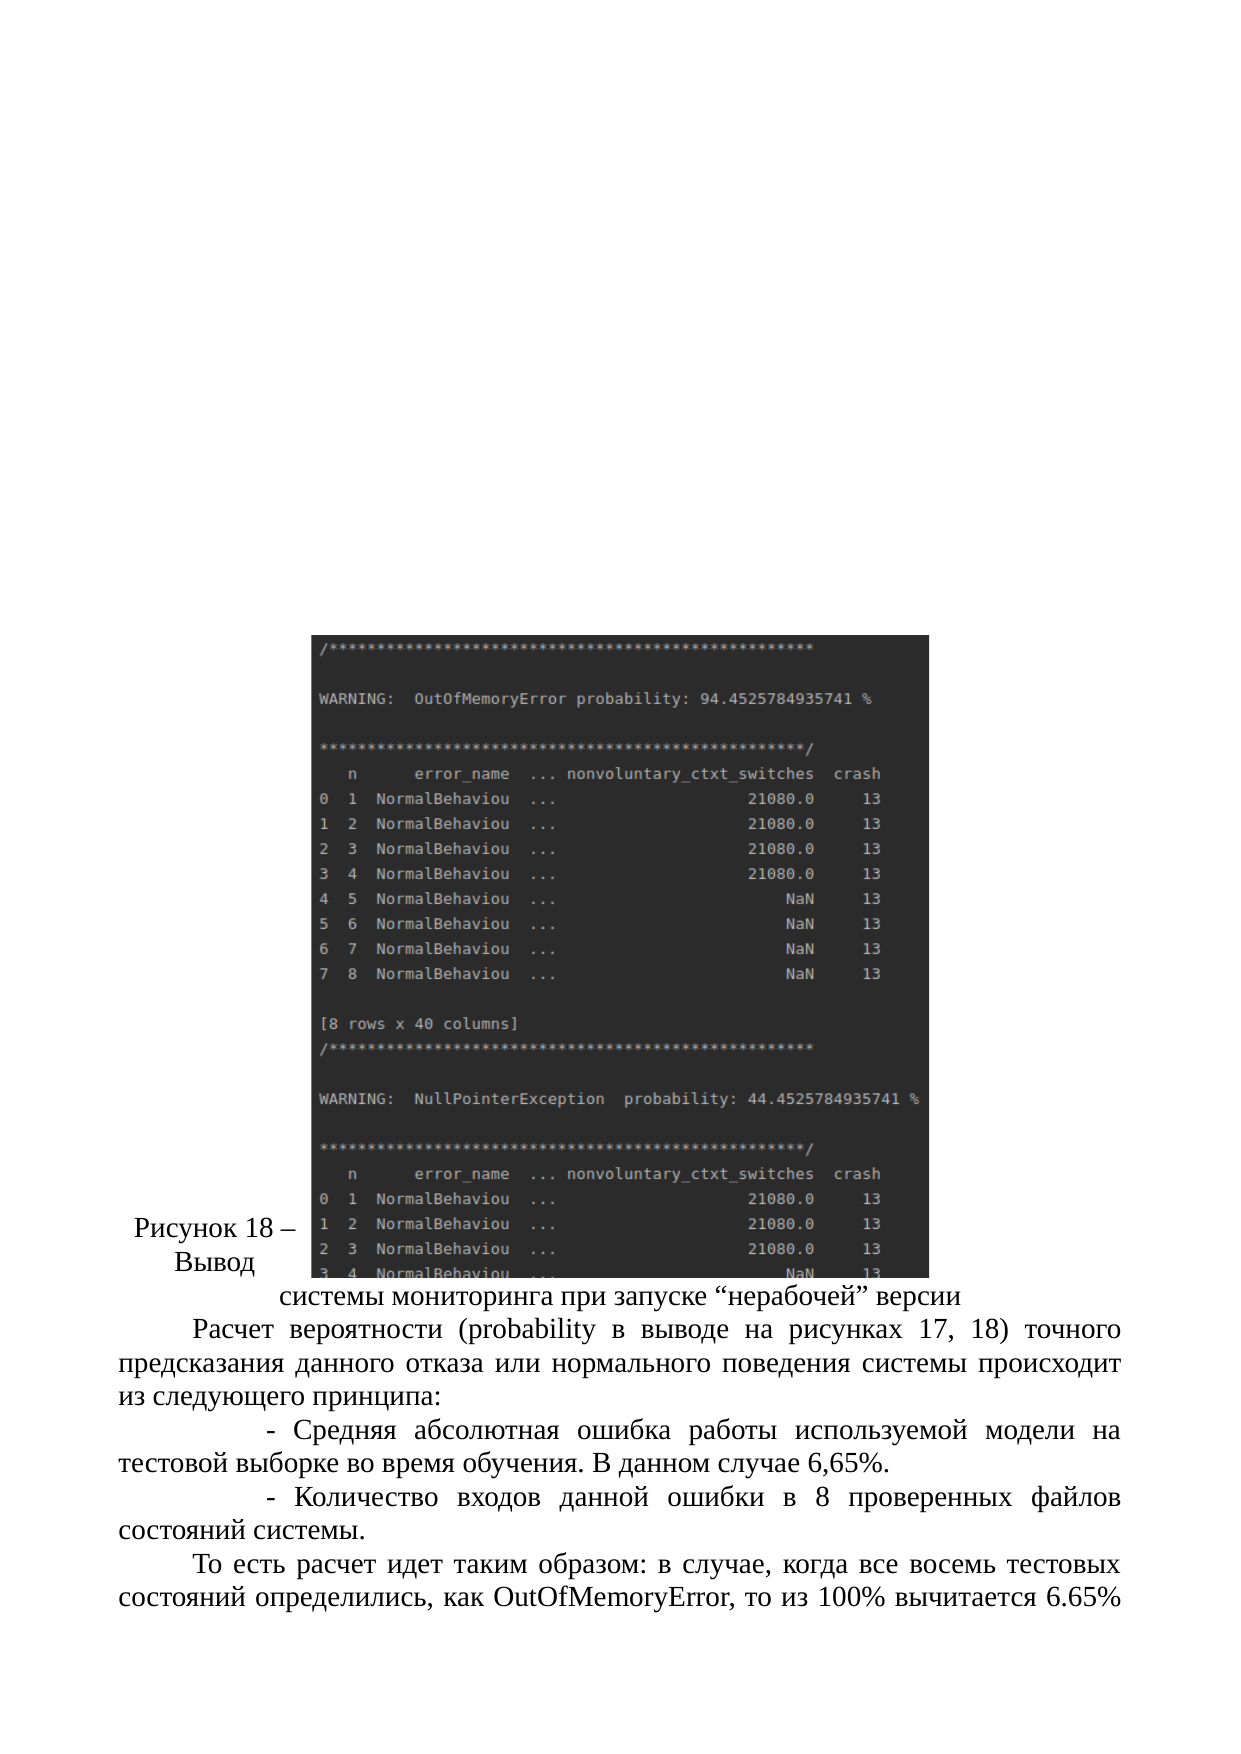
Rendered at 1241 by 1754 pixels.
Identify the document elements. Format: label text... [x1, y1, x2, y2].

text Расчет вероятности (probability в выводе на рисунках 17, 18) точного предсказания данного отказа или нормального поведения системы происходит из следующего принципа: [118, 1311, 1122, 1412]
text - Количество входов данной ошибки в 8 проверенных файлов состояний системы. [118, 1479, 1122, 1546]
text То есть расчет идет таким образом: в случае, когда все восемь тестовых состояний определились, как OutOfMemoryError, то из 100% вычитается 6.65% [118, 1546, 1122, 1613]
text Рисунок 18 – Вывод системы мониторинга при запуске “нерабочей” версии [118, 1211, 1122, 1311]
picture [311, 635, 930, 1278]
text - Средняя абсолютная ошибка работы используемой модели на тестовой выборке во время обучения. В данном случае 6,65%. [118, 1412, 1122, 1479]
